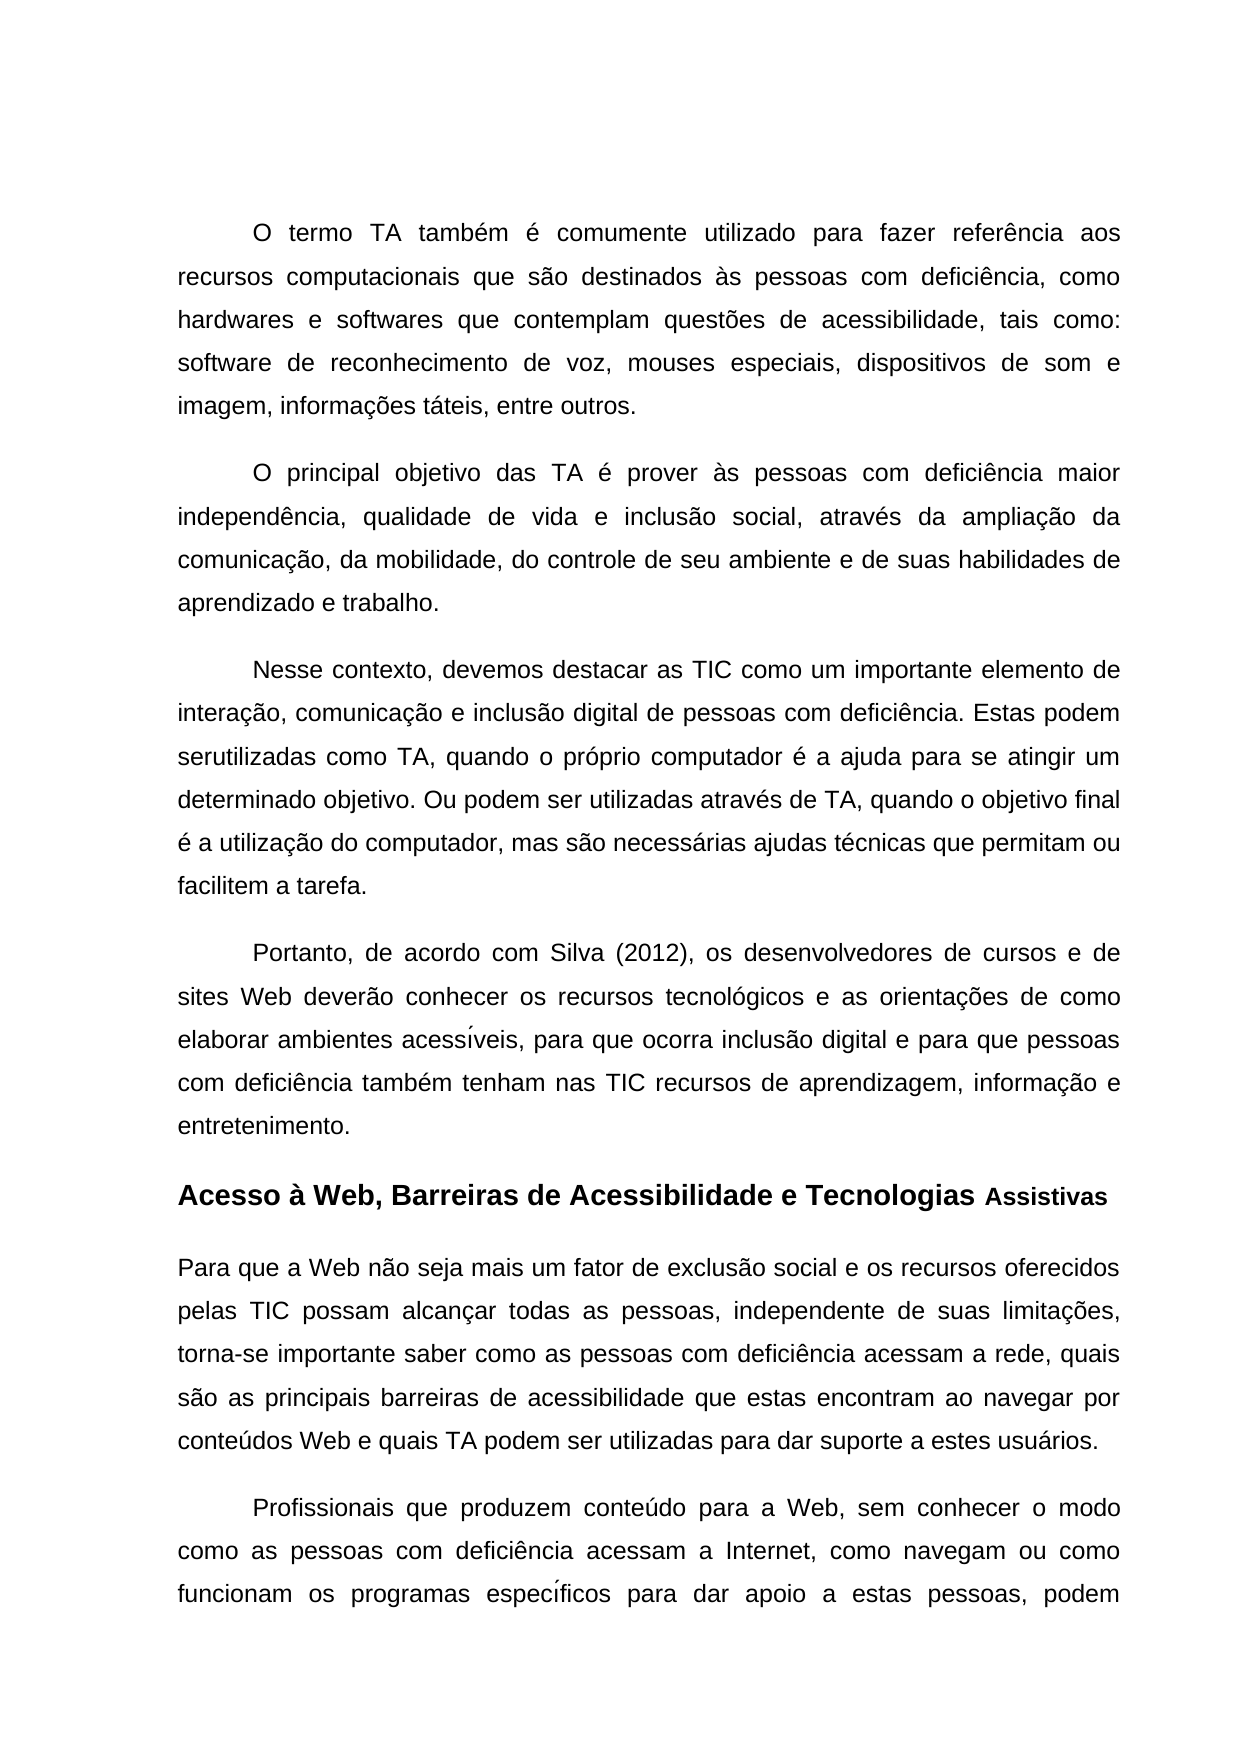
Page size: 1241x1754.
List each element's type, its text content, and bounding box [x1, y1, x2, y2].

text Acesso à Web, Barreiras de Acessibilidade e Tecnologias Assistivas [177, 1178, 1122, 1212]
text Para que a Web não seja mais um fator de exclusão social e os recursos oferecidos pelas TIC possam alcançar todas as pessoas, independente de suas limitações, torna-se importante saber como as pessoas com deficiência acessam a rede, quais são as principais barreiras de acessibilidade que estas encontram ao navegar por conteúdos Web e quais TA podem ser utilizadas para dar suporte a estes usuários. [177, 1253, 1122, 1454]
text Profissionais que produzem conteúdo para a Web, sem conhecer o modo como as pessoas com deficiência acessam a Internet, como navegam ou como funcionam os programas especı́ficos para dar apoio a estas pessoas, podem [177, 1493, 1122, 1608]
text Portanto, de acordo com Silva (2012), os desenvolvedores de cursos e de sites Web deverão conhecer os recursos tecnológicos e as orientações de como elaborar ambientes acessı́veis, para que ocorra inclusão digital e para que pessoas com deficiência também tenham nas TIC recursos de aprendizagem, informação e entretenimento. [177, 938, 1122, 1140]
text Nesse contexto, devemos destacar as TIC como um importante elemento de interação, comunicação e inclusão digital de pessoas com deficiência. Estas podem serutilizadas como TA, quando o próprio computador é a ajuda para se atingir um determinado objetivo. Ou podem ser utilizadas através de TA, quando o objetivo final é a utilização do computador, mas são necessárias ajudas técnicas que permitam ou facilitem a tarefa. [177, 655, 1122, 900]
text O termo TA também é comumente utilizado para fazer referência aos recursos computacionais que são destinados às pessoas com deficiência, como hardwares e softwares que contemplam questões de acessibilidade, tais como: software de reconhecimento de voz, mouses especiais, dispositivos de som e imagem, informações táteis, entre outros. [177, 218, 1122, 420]
text O principal objetivo das TA é prover às pessoas com deficiência maior independência, qualidade de vida e inclusão social, através da ampliação da comunicação, da mobilidade, do controle de seu ambiente e de suas habilidades de aprendizado e trabalho. [177, 458, 1122, 617]
